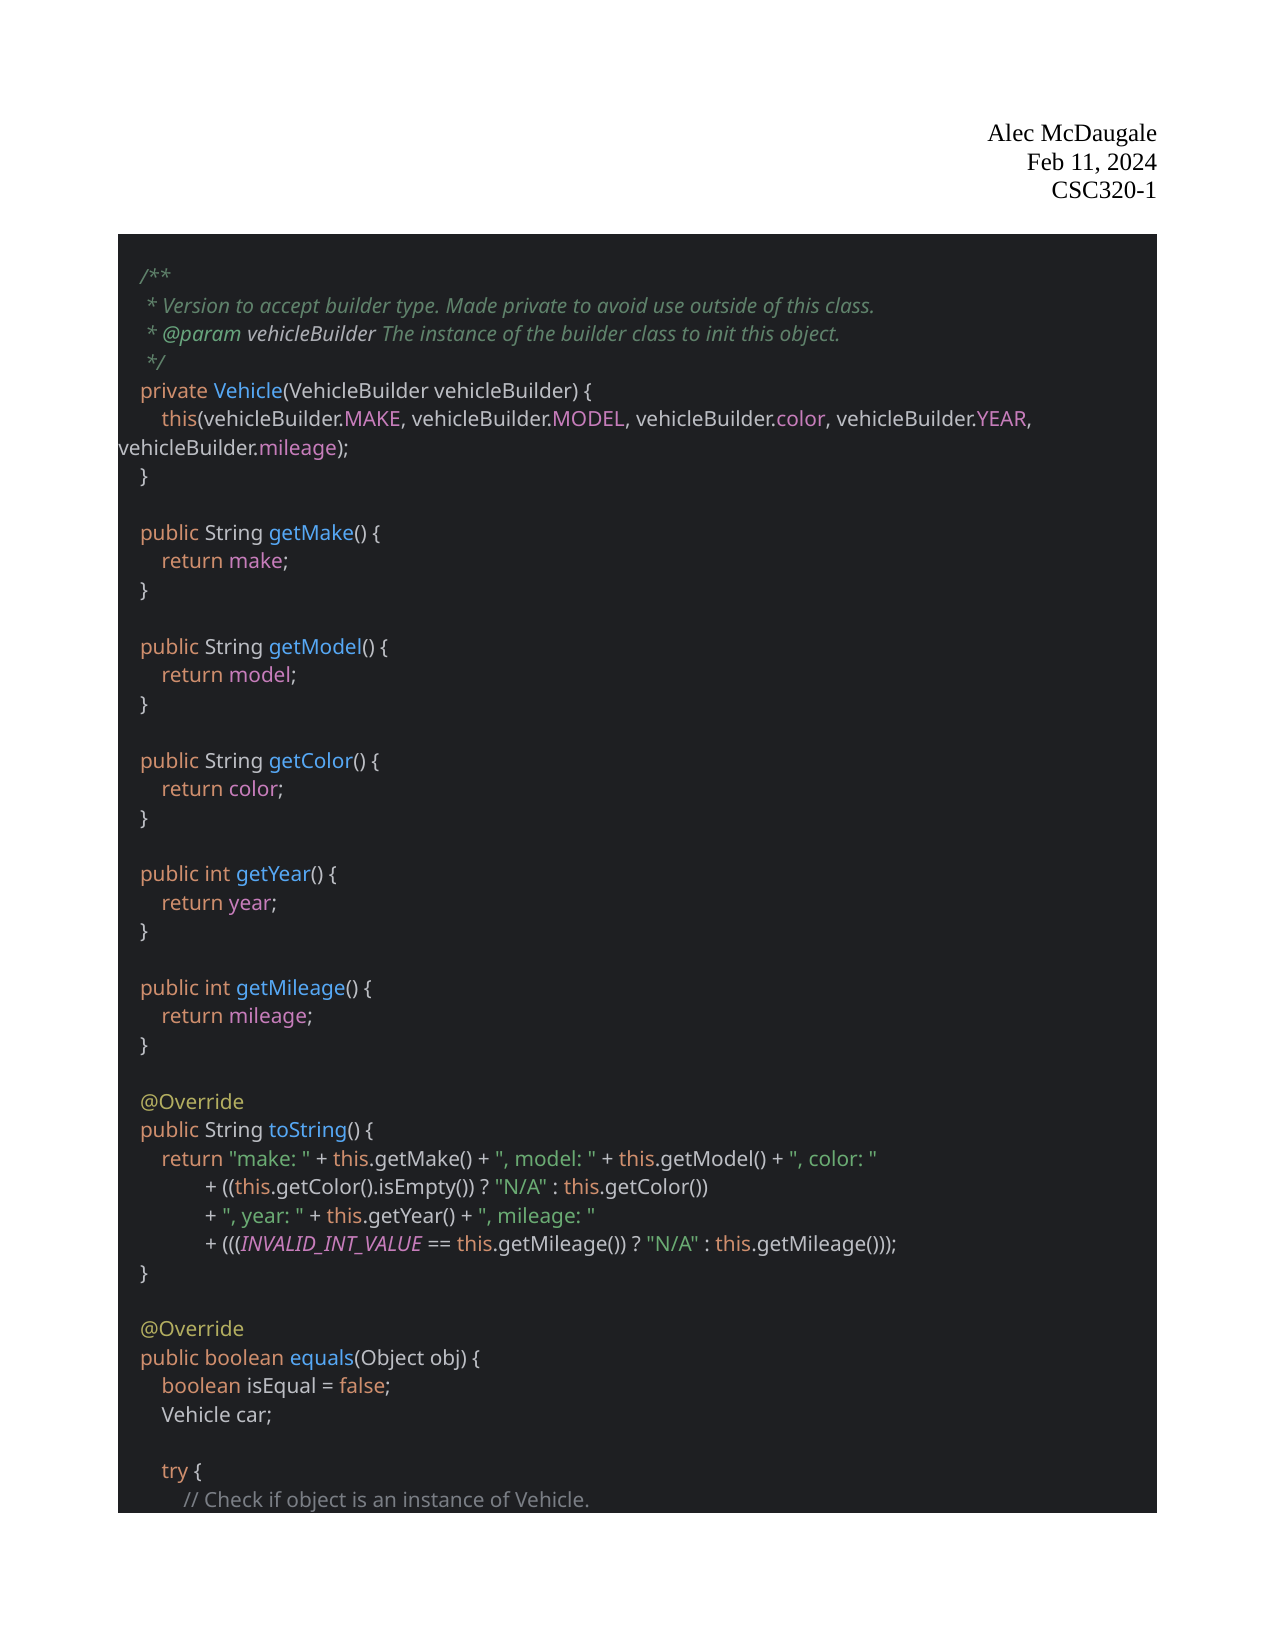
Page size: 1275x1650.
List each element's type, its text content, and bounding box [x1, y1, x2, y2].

text /** * Version to accept builder type. Made private to avoid use outside of this class. * @param vehicleBuilder The instance of the builder class to init this object. */ private Vehicle(VehicleBuilder vehicleBuilder) { this(vehicleBuilder.MAKE, vehicleBuilder.MODEL, vehicleBuilder.color, vehicleBuilder.YEAR, vehicleBuilder.mileage); } public String getMake() { return make; } public String getModel() { return model; } public String getColor() { return color; } public int getYear() { return year; } public int getMileage() { return mileage; } @Override public String toString() { return "make: " + this.getMake() + ", model: " + this.getModel() + ", color: " + ((this.getColor().isEmpty()) ? "N/A" : this.getColor()) + ", year: " + this.getYear() + ", mileage: " + (((INVALID_INT_VALUE == this.getMileage()) ? "N/A" : this.getMileage())); } @Override public boolean equals(Object obj) { boolean isEqual = false; Vehicle car; try { // Check if object is an instance of Vehicle. [118, 234, 1157, 1513]
